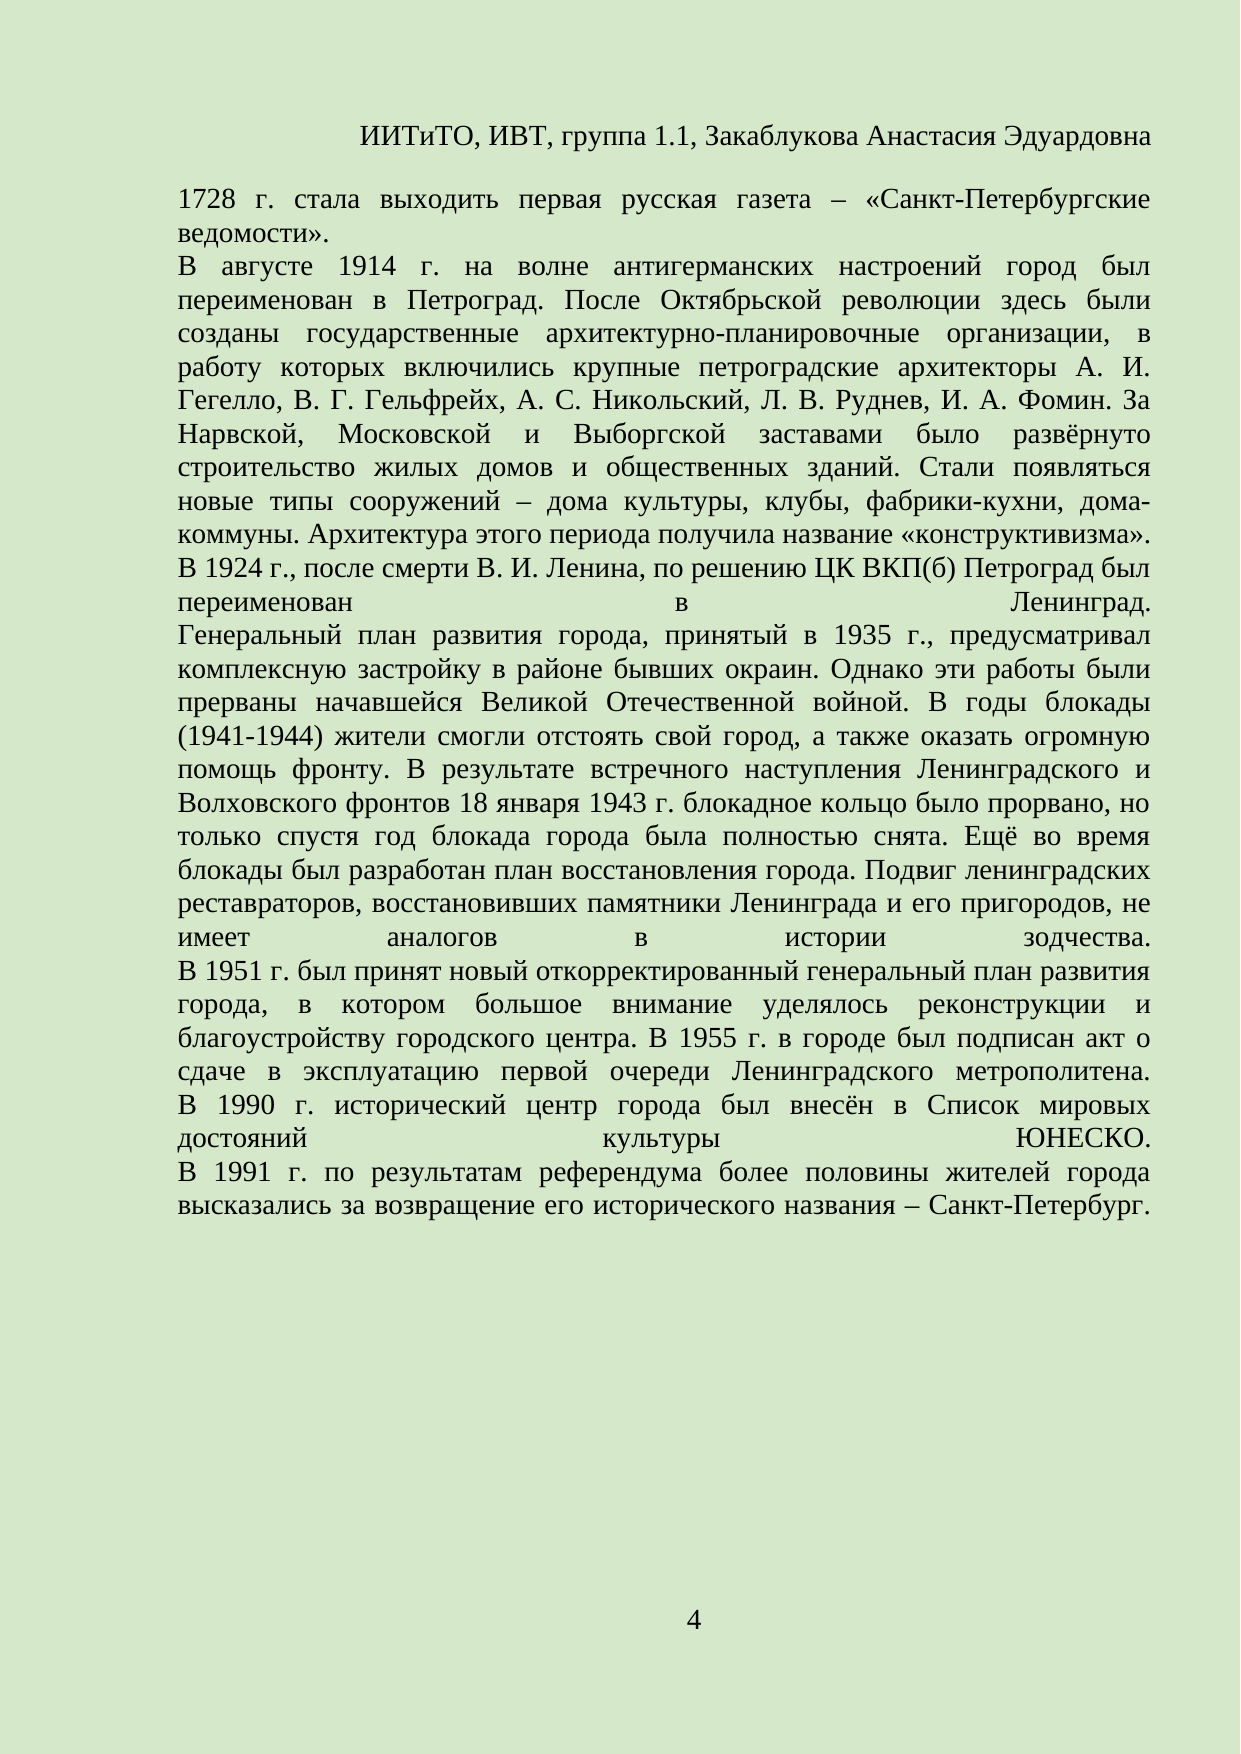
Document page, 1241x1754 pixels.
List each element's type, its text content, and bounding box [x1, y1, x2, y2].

text 1728 г. стала выходить первая русская газета – «Санкт-Петербургские ведомости». В августе 1914 г. на волне антигерманских настроений город был переименован в Петроград. После Октябрьской революции здесь были созданы государственные архитектурно-планировочные организации, в работу которых включились крупные петроградские архитекторы А. И. Гегелло, В. Г. Гельфрейх, А. С. Никольский, Л. В. Руднев, И. А. Фомин. За Нарвской, Московской и Выборгской заставами было развёрнуто строительство жилых домов и общественных зданий. Стали появляться новые типы сооружений – дома культуры, клубы, фабрики-кухни, дома-коммуны. Архитектура этого периода получила название «конструктивизма». В 1924 г., после смерти В. И. Ленина, по решению ЦК ВКП(б) Петроград был переименован в Ленинград. Генеральный план развития города, принятый в 1935 г., предусматривал комплексную застройку в районе бывших окраин. Однако эти работы были прерваны начавшейся Великой Отечественной войной. В годы блокады (1941-1944) жители смогли отстоять свой город, а также оказать огромную помощь фронту. В результате встречного наступления Ленинградского и Волховского фронтов 18 января 1943 г. блокадное кольцо было прорвано, но только спустя год блокада города была полностью снята. Ещё во время блокады был разработан план восстановления города. Подвиг ленинградских реставраторов, восстановивших памятники Ленинграда и его пригородов, не имеет аналогов в истории зодчества. В 1951 г. был принят новый откорректированный генеральный план развития города, в котором большое внимание уделялось реконструкции и благоустройству городского центра. В 1955 г. в городе был подписан акт о сдаче в эксплуатацию первой очереди Ленинградского метрополитена. В 1990 г. исторический центр города был внесён в Список мировых достояний культуры ЮНЕСКО. В 1991 г. по результатам референдума более половины жителей города высказались за возвращение его исторического названия – Санкт-Петербург. [177, 181, 1152, 1254]
